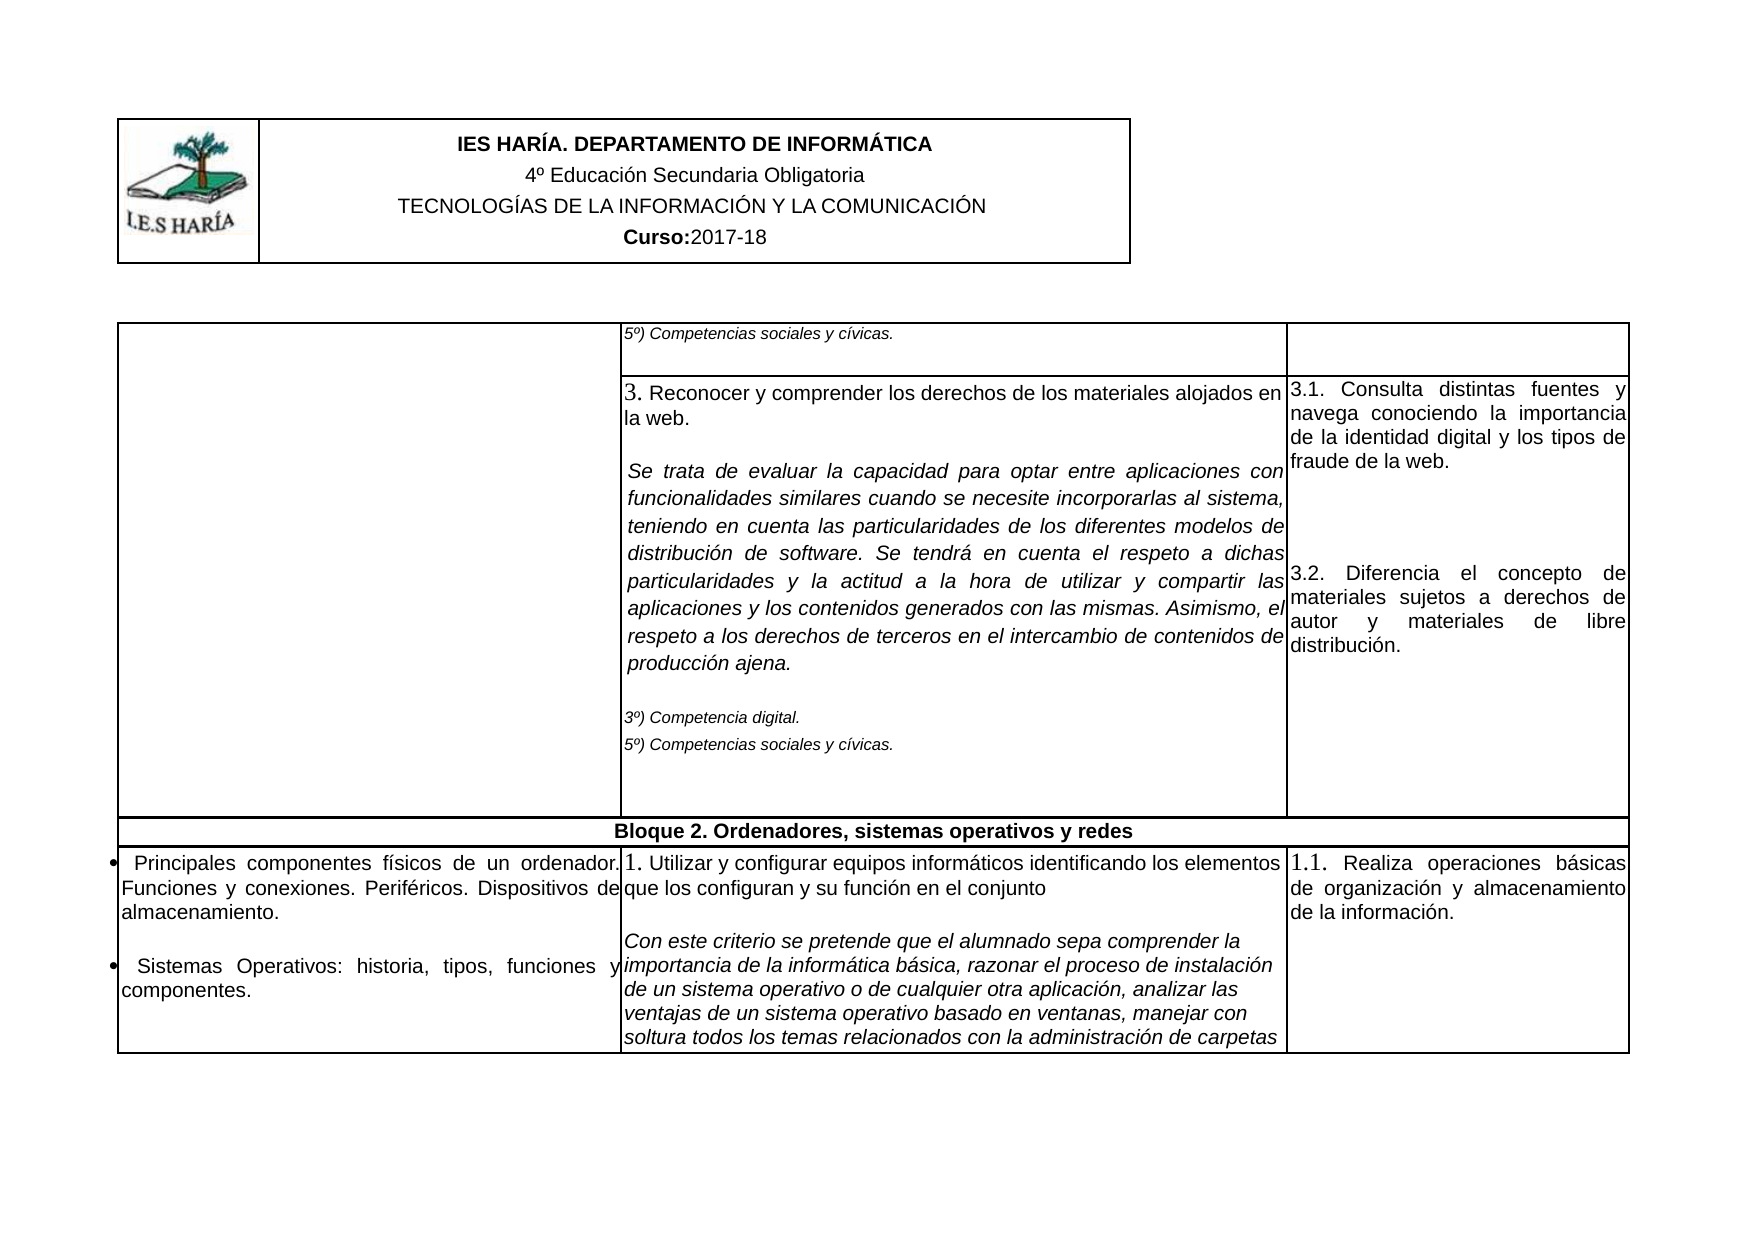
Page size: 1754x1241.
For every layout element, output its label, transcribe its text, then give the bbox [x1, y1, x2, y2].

table_cell 5º) Competencias sociales y cívicas. [622, 324, 1286, 375]
table_cell [1630, 375, 1636, 816]
table_cell 1. Utilizar y configurar equipos informáticos identificando los elementos que los configuran y su función en el conjunto Con este criterio se pretende que el alumnado sepa comprender la importancia de la informática básica, razonar el proceso de instalación de un sistema operativo o de cualquier otra aplicación, analizar las ventajas de un sistema operativo basado en ventanas, manejar con soltura todos los temas relacionados con la administración de carpetas [622, 848, 1286, 1052]
table_cell · Principales componentes físicos de un ordenador. Funciones y conexiones. Periféricos. Dispositivos de almacenamiento. · Sistemas Operativos: historia, tipos, funciones y componentes. · Manejo, configuración y principales utilidades de un Sistema Operativo. · Organización y almacenamiento de la información en un Sistema Operativo. · Definición y tipos de redes de ordenadores. · Conexiones de redes cableadas: dispositivos físicos, función y conexiones. · Protocolos de comunicación entre equipos. · Compartir recursos en la red. · Redes inalámbricas. ·Dispositivos móviles: sistemas operativos, aplicaciones e interconexión entre móviles. [119, 848, 620, 1052]
table_cell Bloque 2. Ordenadores, sistemas operativos y redes [119, 819, 1628, 845]
table_cell 1.1. Realiza operaciones básicas de organización y almacenamiento de la información. [1288, 848, 1628, 1052]
table_cell [1630, 322, 1636, 375]
table_cell 3.1. Consulta distintas fuentes y navega conociendo la importancia de la identidad digital y los tipos de fraude de la web. 3.2. Diferencia el concepto de materiales sujetos a derechos de autor y materiales de libre distribución. [1288, 377, 1628, 816]
table_cell [1288, 324, 1628, 375]
table_cell [1630, 816, 1636, 845]
table_cell · Entornos virtuales: definición, su influencia en la sociedad y hábitos de uso. · Seguridad en los entornos virtuales: uso correcto de datos personales y contraseñas seguras. · Identidad digital: DNIe y/o DNIe con NFC. Suplantación de la identidad en la red, delitos y fraudes. · Ley de la Propiedad Intelectual. Intercambio y publicación de contenido legal. · Acceso, descarga e intercambio de programas e información: distribución de software y su propiedad, materiales sujetos a derechos de autor y materiales de libre distribución alojados en la web. [119, 324, 620, 816]
table_cell [1630, 845, 1636, 1052]
picture [123, 126, 254, 235]
table_cell 3. Reconocer y comprender los derechos de los materiales alojados en la web. Se trata de evaluar la capacidad para optar entre aplicaciones con funcionalidades similares cuando se necesite incorporarlas al sistema, teniendo en cuenta las particularidades de los diferentes modelos de distribución de software. Se tendrá en cuenta el respeto a dichas particularidades y la actitud a la hora de utilizar y compartir las aplicaciones y los contenidos generados con las mismas. Asimismo, el respeto a los derechos de terceros en el intercambio de contenidos de producción ajena. 3º) Competencia digital. 5º) Competencias sociales y cívicas. [622, 377, 1286, 816]
